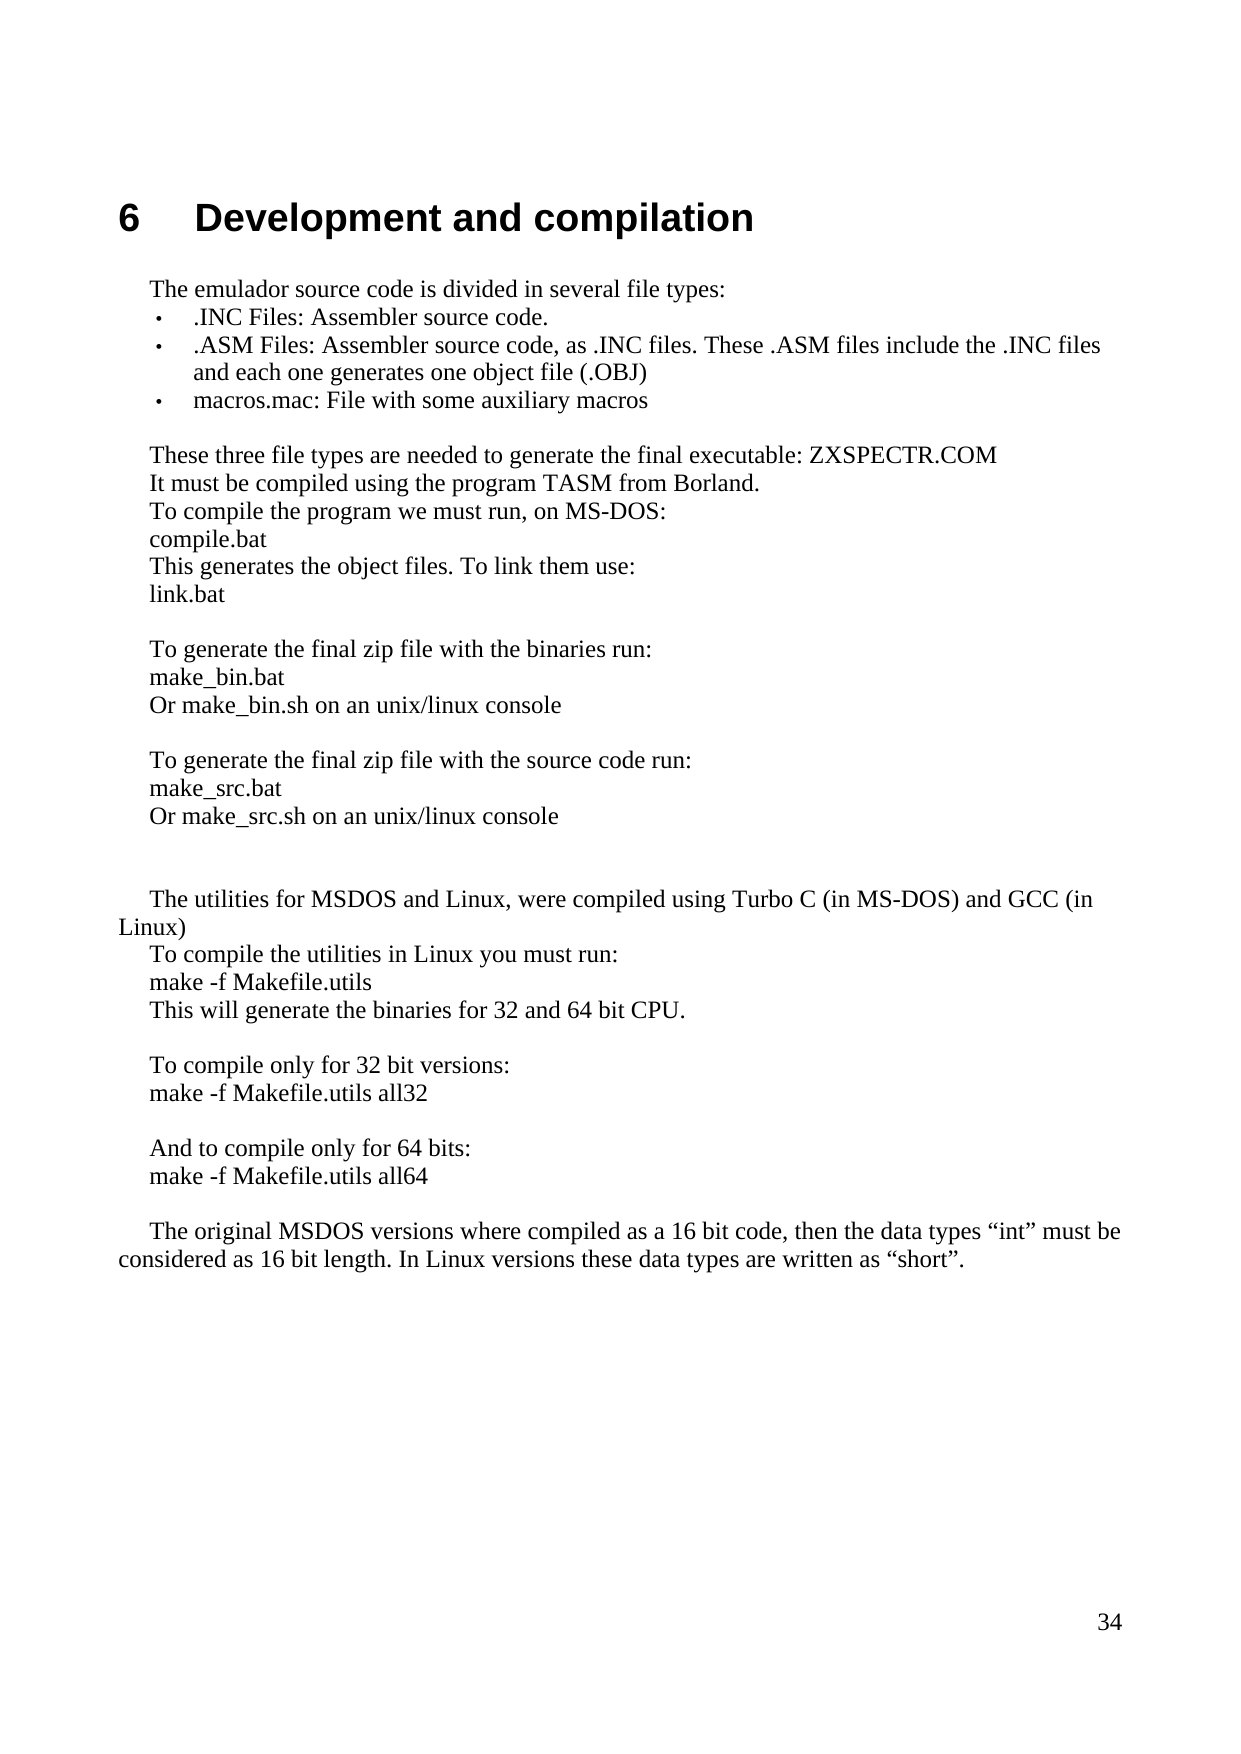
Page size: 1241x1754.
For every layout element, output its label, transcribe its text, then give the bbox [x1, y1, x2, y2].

text To generate the final zip file with the binaries run: [118, 636, 1122, 663]
text It must be compiled using the program TASM from Borland. [118, 469, 1122, 497]
text compile.bat [118, 525, 1122, 552]
text make -f Makefile.utils all32 [118, 1079, 1122, 1107]
text Or make_src.sh on an unix/linux console [118, 802, 1122, 829]
text The emulador source code is divided in several file types: [118, 275, 1122, 303]
text Or make_bin.sh on an unix/linux console [118, 691, 1122, 719]
text link.bat [118, 580, 1122, 608]
text The utilities for MSDOS and Linux, were compiled using Turbo C (in MS-DOS) and GCC (in Linux) [118, 885, 1122, 940]
text make -f Makefile.utils [118, 968, 1122, 996]
subtitle 6 Development and compilation [118, 196, 1122, 240]
text These three file types are needed to generate the final executable: ZXSPECTR.COM [118, 442, 1122, 469]
text And to compile only for 64 bits: [118, 1134, 1122, 1162]
list macros.mac: File with some auxiliary macros [156, 386, 1122, 414]
text The original MSDOS versions where compiled as a 16 bit code, then the data types “int” must be considered as 16 bit length. In Linux versions these data types are written as “short”. [118, 1217, 1122, 1273]
text To compile the utilities in Linux you must run: [118, 940, 1122, 968]
text make_bin.bat [118, 663, 1122, 691]
text To compile only for 32 bit versions: [118, 1051, 1122, 1079]
text To generate the final zip file with the source code run: [118, 746, 1122, 774]
text To compile the program we must run, on MS-DOS: [118, 497, 1122, 525]
text This will generate the binaries for 32 and 64 bit CPU. [118, 996, 1122, 1023]
text This generates the object files. To link them use: [118, 552, 1122, 580]
text make_src.bat [118, 774, 1122, 802]
list .ASM Files: Assembler source code, as .INC files. These .ASM files include the .INC files and each one generates one object file (.OBJ) [156, 331, 1122, 386]
text make -f Makefile.utils all64 [118, 1162, 1122, 1190]
list .INC Files: Assembler source code. [156, 303, 1122, 331]
